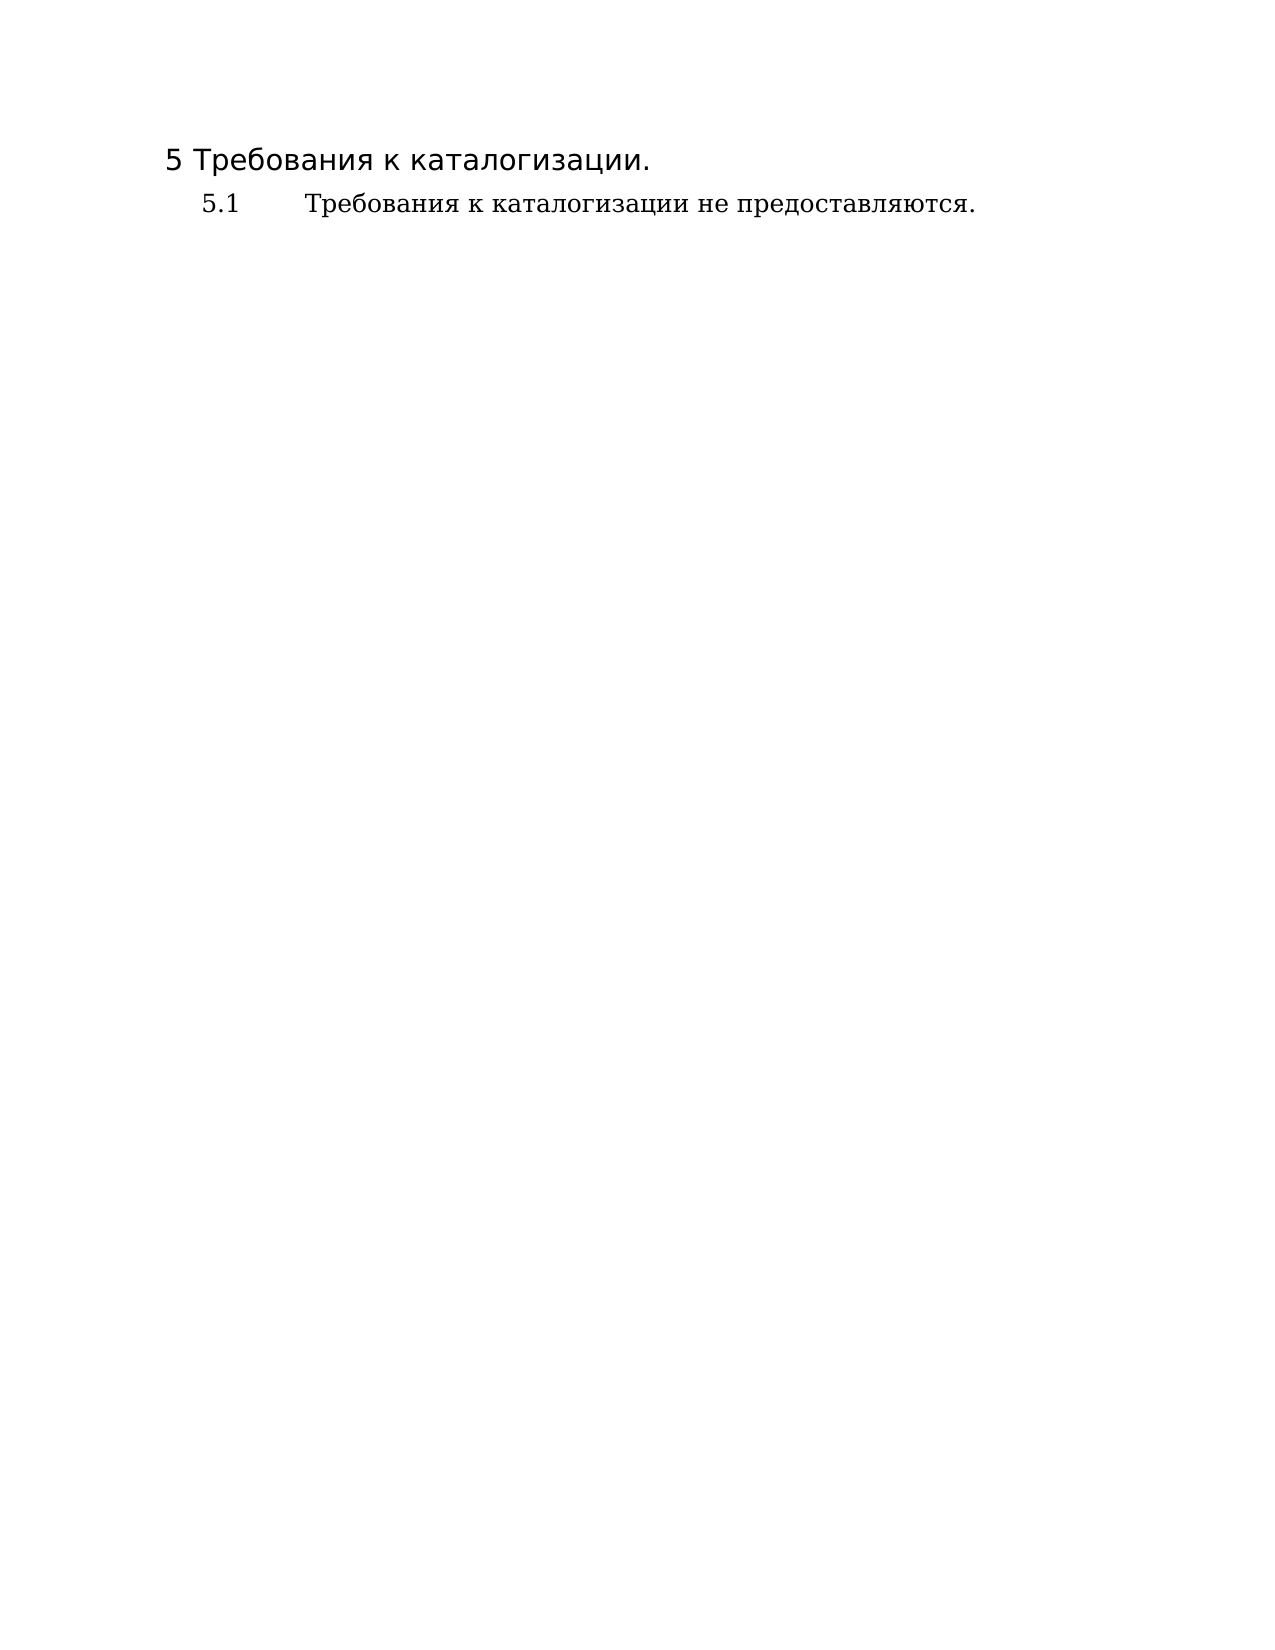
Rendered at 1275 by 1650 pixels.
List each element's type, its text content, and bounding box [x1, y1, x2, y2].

subtitle Требования к каталогизации. [156, 143, 1157, 177]
list Требования к каталогизации не предоставляются. [193, 189, 1157, 219]
